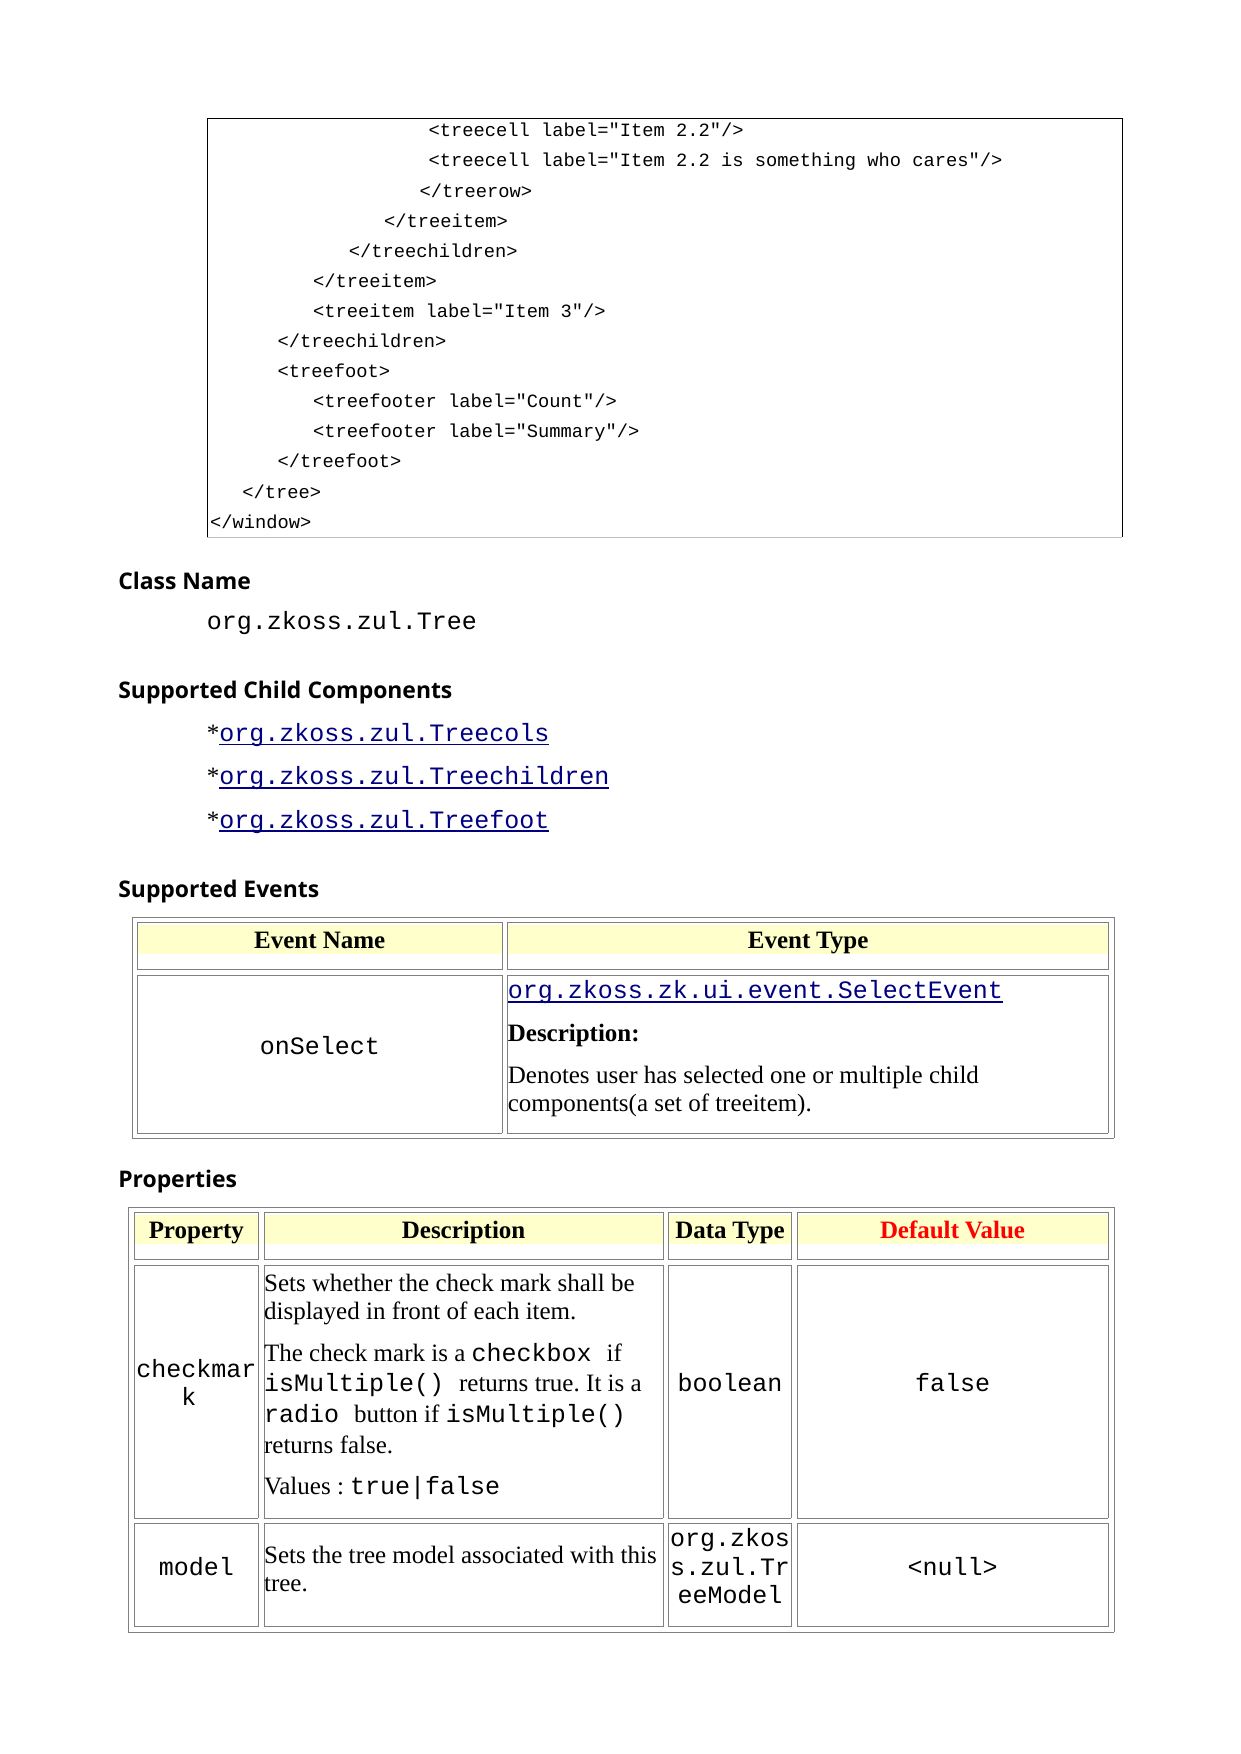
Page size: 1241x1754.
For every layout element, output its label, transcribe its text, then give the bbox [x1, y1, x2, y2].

text <treefooter label="Summary"/> [208, 419, 1122, 443]
subtitle Properties [118, 1163, 1122, 1194]
text <treefooter label="Count"/> [208, 389, 1122, 413]
text </treechildren> [208, 238, 1122, 263]
table_cell false [794, 1259, 1111, 1518]
text *org.zkoss.zul.Treechildren [207, 761, 1122, 792]
table_header Description [261, 1208, 666, 1259]
subtitle Supported Child Components [118, 674, 1122, 706]
table_cell checkmark [131, 1259, 261, 1518]
table_header Property [131, 1208, 261, 1259]
text </treeitem> [208, 269, 1122, 293]
table_header Event Name [134, 918, 505, 969]
text <treecell label="Item 2.2"/> [208, 119, 1122, 142]
text <treefoot> [208, 359, 1122, 383]
table_header Event Type [505, 918, 1111, 969]
table_cell onSelect [134, 969, 505, 1133]
table_cell boolean [666, 1259, 794, 1518]
table_cell model [131, 1518, 261, 1626]
subtitle Supported Events [118, 873, 1122, 904]
text </window> [208, 509, 1122, 537]
text </treeitem> [208, 208, 1122, 233]
table_cell Sets the tree model associated with this tree. [261, 1518, 666, 1626]
table_header Data Type [666, 1208, 794, 1259]
text </treechildren> [208, 329, 1122, 353]
text org.zkoss.zul.Tree [207, 608, 1122, 637]
text <treeitem label="Item 3"/> [208, 299, 1122, 323]
table_header Default Value [794, 1208, 1111, 1259]
table_cell org.zkoss.zk.ui.event.SelectEvent Description: Denotes user has selected one or multiple child components(a set of treeitem). [505, 969, 1111, 1133]
table_cell <null> [794, 1518, 1111, 1626]
text </treerow> [208, 178, 1122, 203]
table_cell org.zkoss.zul.TreeModel [666, 1518, 794, 1626]
text <treecell label="Item 2.2 is something who cares"/> [208, 148, 1122, 172]
text </treefoot> [208, 449, 1122, 473]
text *org.zkoss.zul.Treecols [207, 718, 1122, 749]
text </tree> [208, 479, 1122, 504]
text *org.zkoss.zul.Treefoot [207, 805, 1122, 836]
table_cell Sets whether the check mark shall be displayed in front of each item. The check mark is a checkbox if isMultiple() returns true. It is a radio button if isMultiple() returns false. Values : true|false [261, 1259, 666, 1518]
subtitle Class Name [118, 565, 1122, 596]
